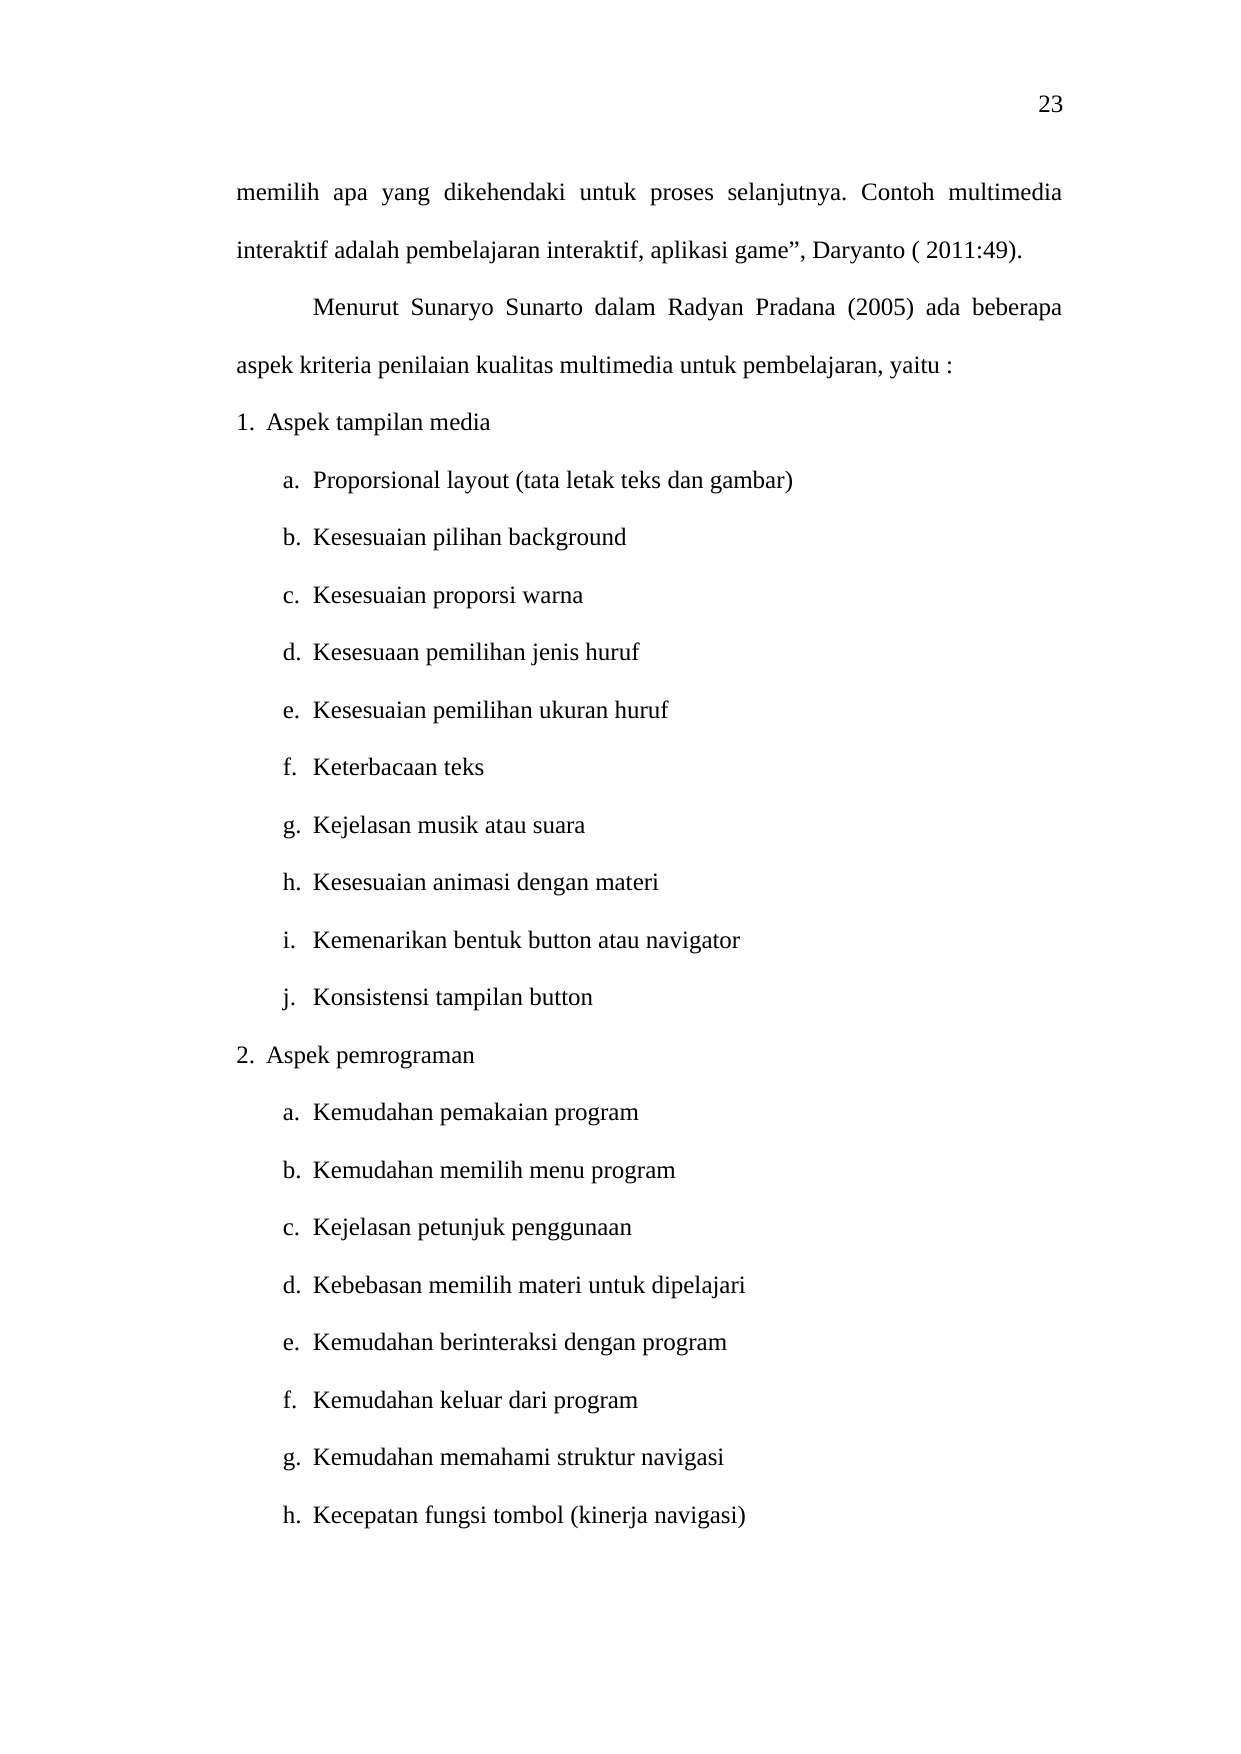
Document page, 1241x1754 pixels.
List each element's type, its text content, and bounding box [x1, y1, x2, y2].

list Kebebasan memilih materi untuk dipelajari [283, 1270, 1063, 1298]
list Kemudahan pemakaian program [283, 1097, 1063, 1126]
list Kejelasan petunjuk penggunaan [283, 1212, 1063, 1241]
list Kemenarikan bentuk button atau navigator [283, 925, 1063, 953]
list Kecepatan fungsi tombol (kinerja navigasi) [283, 1500, 1063, 1528]
text memilih apa yang dikehendaki untuk proses selanjutnya. Contoh multimedia interaktif adalah pembelajaran interaktif, aplikasi game”, Daryanto ( 2011:49). [236, 177, 1063, 263]
list Kemudahan memahami struktur navigasi [283, 1442, 1063, 1471]
list Kesesuaian pemilihan ukuran huruf [283, 695, 1063, 723]
list Aspek tampilan media [236, 407, 1063, 436]
list Proporsional layout (tata letak teks dan gambar) [283, 465, 1063, 493]
list Kemudahan keluar dari program [283, 1385, 1063, 1413]
list Keterbacaan teks [283, 752, 1063, 781]
list Kesesuaan pemilihan jenis huruf [283, 637, 1063, 666]
list Aspek pemrograman [236, 1040, 1063, 1068]
text Menurut Sunaryo Sunarto dalam Radyan Pradana (2005) ada beberapa aspek kriteria penilaian kualitas multimedia untuk pembelajaran, yaitu : [236, 292, 1063, 378]
list Kesesuaian proporsi warna [283, 580, 1063, 608]
list Kemudahan memilih menu program [283, 1155, 1063, 1183]
list Kemudahan berinteraksi dengan program [283, 1327, 1063, 1356]
list Konsistensi tampilan button [283, 982, 1063, 1011]
list Kesesuaian animasi dengan materi [283, 867, 1063, 896]
list Kesesuaian pilihan background [283, 522, 1063, 551]
list Kejelasan musik atau suara [283, 810, 1063, 838]
